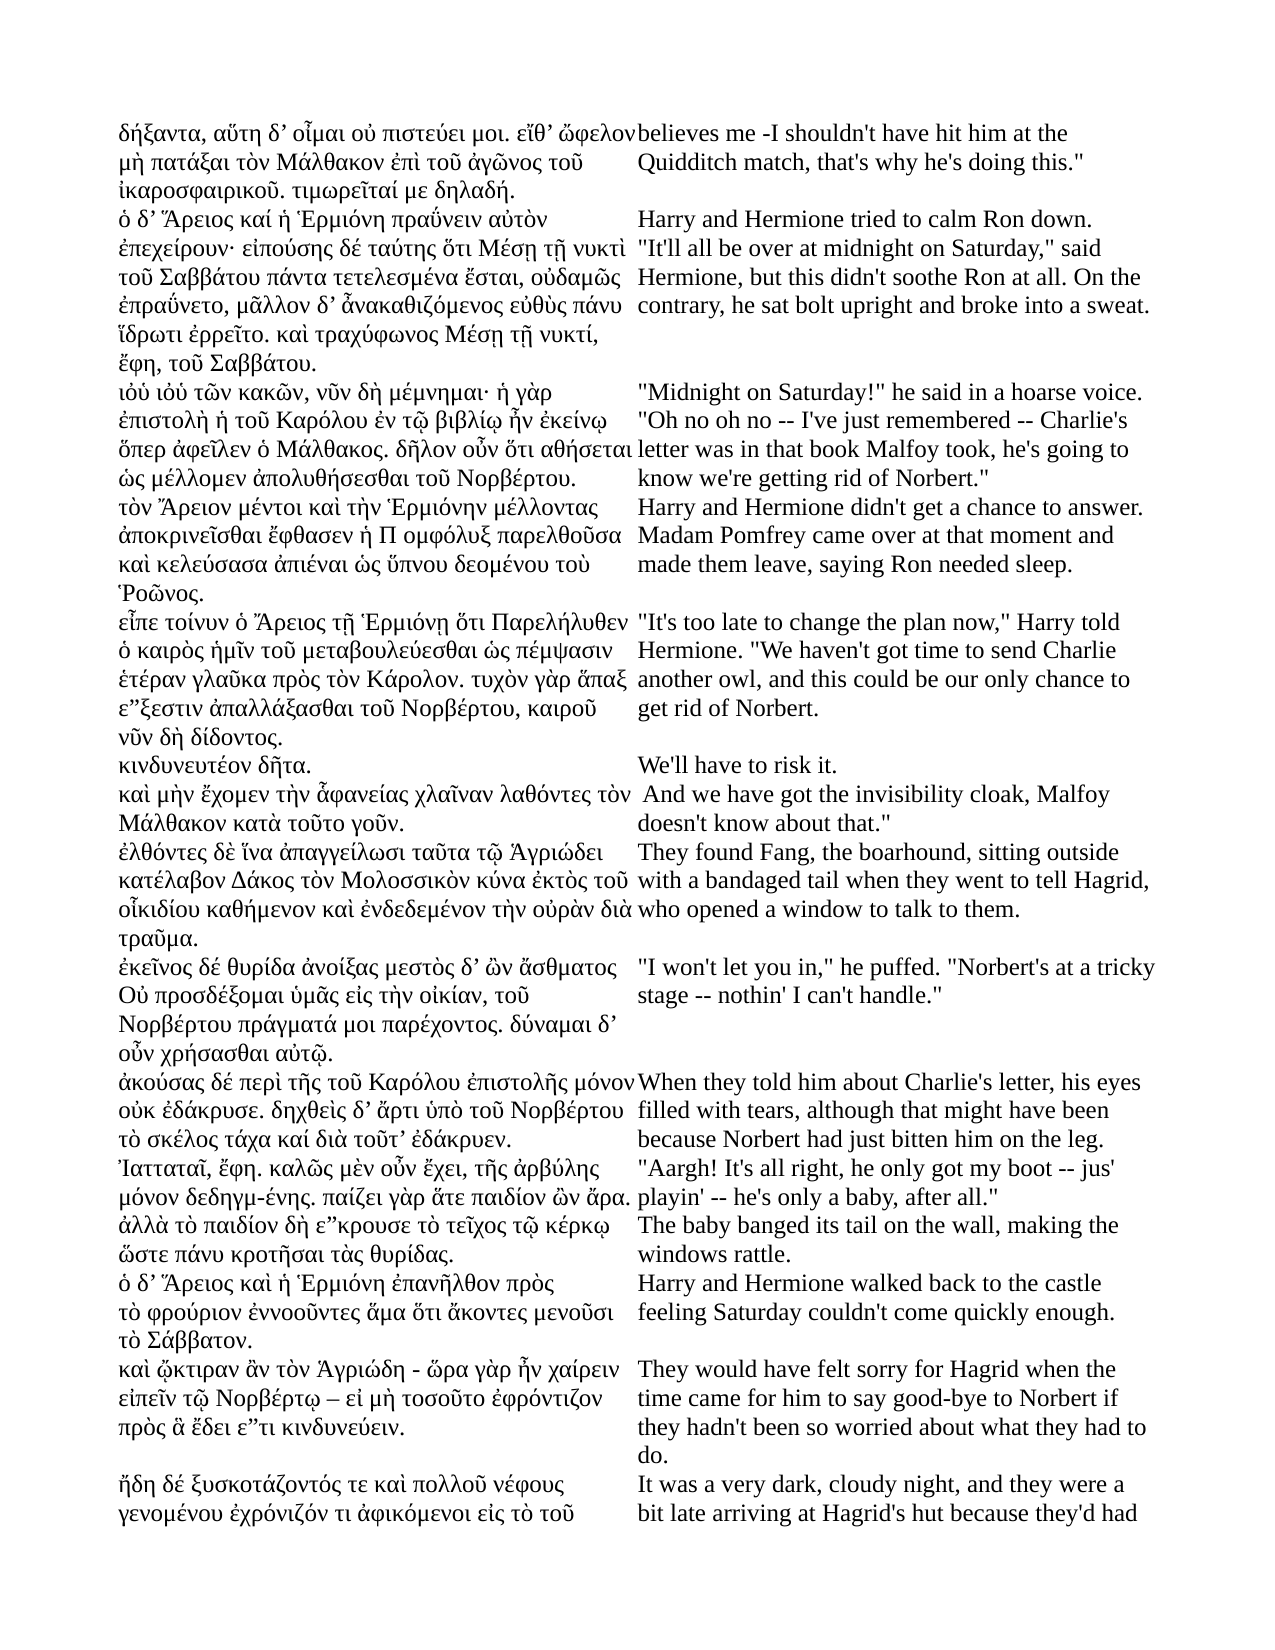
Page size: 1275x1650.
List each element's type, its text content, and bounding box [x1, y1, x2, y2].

table_cell ἐλθόντες δὲ ἵνα ἀπαγγείλωσι ταῦτα τῷ Ἁγριώδει κατέλαβον Δάκος τὸν Μολοσσικὸν κύνα ἐκτὸς τοῦ οἷκιδίου καθήμενον καὶ ἐνδεδεμένον τὴν οὐρὰν διὰ τραῦμα. [118, 837, 637, 952]
table_cell Harry and Hermione walked back to the castle feeling Saturday couldn't come quickly enough. [637, 1268, 1157, 1354]
table_cell ἀλλὰ τὸ παιδίον δὴ ε”κρουσε τὸ τεῖχος τῷ κέρκῳ ὥστε πάνυ κροτῆσαι τὰς θυρίδας. [118, 1211, 637, 1268]
table_cell δήξαντα, αὕτη δ’ οἶμαι οὐ πιστεύει μοι. εἴθ’ ὤφελον μὴ πατάξαι τὸν Μάλθακον ἐπὶ τοῦ ἀγῶνος τοῦ ἰκαροσφαιρικοῦ. τιμωρεῖταί με δηλαδή. [118, 118, 637, 204]
table_cell And we have got the invisibility cloak, Malfoy doesn't know about that." [637, 779, 1157, 837]
table_cell The baby banged its tail on the wall, making the windows rattle. [637, 1211, 1157, 1268]
table_cell καὶ ᾤκτιραν ἂν τὸν Ἁγριώδη - ὥρα γὰρ ἦν χαίρειν εἰπεῖν τῷ Νορβέρτῳ – εἰ μὴ τοσοῦτο ἐφρόντιζον πρὸς ἃ ἔδει ε”τι κινδυνεύειν. [118, 1354, 637, 1469]
table_cell "It's too late to change the plan now," Harry told Hermione. "We haven't got time to send Charlie another owl, and this could be our only chance to get rid of Norbert. [637, 607, 1157, 751]
table_cell τὸν Ἄρειον μέντοι καὶ τὴν Ἑρμιόνην μέλλοντας ἀποκρινεῖσθαι ἔφθασεν ἡ Π ομφόλυξ παρελθοῦσα καὶ κελεύσασα ἀπιέναι ὡς ὕπνου δεομένου τοὺ Ῥοῶνος. [118, 492, 637, 607]
table_cell They would have felt sorry for Hagrid when the time came for him to say good-bye to Norbert if they hadn't been so worried about what they had to do. [637, 1354, 1157, 1469]
table_cell We'll have to risk it. [637, 751, 1157, 779]
table_cell ἀκούσας δέ περὶ τῆς τοῦ Καρόλου ἐπιστολῆς μόνον οὐκ ἐδάκρυσε. δηχθεὶς δ’ ἄρτι ὑπὸ τοῦ Νορβέρτου τὸ σκέλος τάχα καί διὰ τοῦτ’ ἐδάκρυεν. [118, 1067, 637, 1153]
table_cell εἶπε τοίνυν ὁ Ἄρειος τῇ Ἑρμιόνῃ ὅτι Παρελήλυθεν ὁ καιρὸς ἡμῖν τοῦ μεταβουλεύεσθαι ὡς πέμψασιν ἑτέραν γλαῦκα πρὸς τὸν Κάρολον. τυχὸν γὰρ ἅπαξ ε”ξεστιν ἀπαλλάξασθαι τοῦ Νορβέρτου, καιροῦ νῦν δὴ δίδοντος. [118, 607, 637, 751]
table_cell It was a very dark, cloudy night, and they were a bit late arriving at Hagrid's hut because they'd had [637, 1469, 1157, 1527]
table_cell When they told him about Charlie's letter, his eyes filled with tears, although that might have been because Norbert had just bitten him on the leg. [637, 1067, 1157, 1153]
table_cell "I won't let you in," he puffed. "Norbert's at a tricky stage -- nothin' I can't handle." [637, 952, 1157, 1067]
table_cell ὁ δ’ Ἅρειος καὶ ἡ Ἑρμιόνη ἐπανῆλθον πρὸς τὸ φρούριον ἐννοοῦντες ἅμα ὅτι ἄκοντες μενοῦσι τὸ Σάββατον. [118, 1268, 637, 1354]
table_cell They found Fang, the boarhound, sitting outside with a bandaged tail when they went to tell Hagrid, who opened a window to talk to them. [637, 837, 1157, 952]
table_cell ὁ δ’ Ἅρειος καί ἡ Ἑρμιόνη πραΰνειν αὐτὸν ἐπεχείρουν· εἰπούσης δέ ταύτης ὅτι Μέσῃ τῇ νυκτὶ τοῦ Σαββάτου πάντα τετελεσμένα ἔσται, οὐδαμῶς ἐπραΰνετο, μᾶλλον δ’ ἆνακαθιζόμενος εὐθὺς πάνυ ἵδρωτι ἐρρεῖτο. καὶ τραχύφωνος Μέσῃ τῇ νυκτί, ἔφη, τοῦ Σαββάτου. [118, 204, 637, 377]
table_cell Harry and Hermione didn't get a chance to answer. Madam Pomfrey came over at that moment and made them leave, saying Ron needed sleep. [637, 492, 1157, 607]
table_cell κινδυνευτέον δῆτα. [118, 751, 637, 779]
table_cell "Midnight on Saturday!" he said in a hoarse voice. "Oh no oh no -- I've just remembered -- Charlie's letter was in that book Malfoy took, he's going to know we're getting rid of Norbert." [637, 377, 1157, 492]
table_cell ἐκεῖνος δέ θυρίδα ἀνοίξας μεστὸς δ’ ὢν ἄσθματος Οὐ προσδέξομαι ὑμᾶς εἰς τὴν οἰκίαν, τοῦ Νορβέρτου πράγματά μοι παρέχοντος. δύναμαι δ’ οὖν χρήσασθαι αὐτῷ. [118, 952, 637, 1067]
table_cell "Aargh! It's all right, he only got my boot -- jus' playin' -- he's only a baby, after all." [637, 1153, 1157, 1211]
table_cell καὶ μὴν ἔχομεν τὴν ἇφανείας χλαῖναν λαθόντες τὸν Μάλθακον κατὰ τοῦτο γοῦν. [118, 779, 637, 837]
table_cell Harry and Hermione tried to calm Ron down. "It'll all be over at midnight on Saturday," said Hermione, but this didn't soothe Ron at all. On the contrary, he sat bolt upright and broke into a sweat. [637, 204, 1157, 377]
table_cell ἤδη δέ ξυσκοτάζοντός τε καὶ πολλοῦ νέφους γενομένου ἐχρόνιζόν τι ἀφικόμενοι εἰς τὸ τοῦ [118, 1469, 637, 1527]
table_cell ιὀὑ ιὀὑ τῶν κακῶν, νῦν δὴ μέμνημαι· ἡ γὰρ ἐπιστολὴ ἡ τοῦ Καρόλου ἐν τῷ βιβλίῳ ἦν ἐκείνῳ ὅπερ ἀφεῖλεν ὁ Μάλθακος. δῆλον οὖν ὅτι αθήσεται ὡς μέλλομεν ἀπολυθήσεσθαι τοῦ Νορβέρτου. [118, 377, 637, 492]
table_cell believes me -I shouldn't have hit him at the Quidditch match, that's why he's doing this." [637, 118, 1157, 204]
table_cell Ἰατταταῖ, ἔφη. καλῶς μὲν οὖν ἔχει, τῆς ἀρβύλης μόνον δεδηγμ-ένης. παίζει γὰρ ἅτε παιδίον ὢν ἄρα. [118, 1153, 637, 1211]
